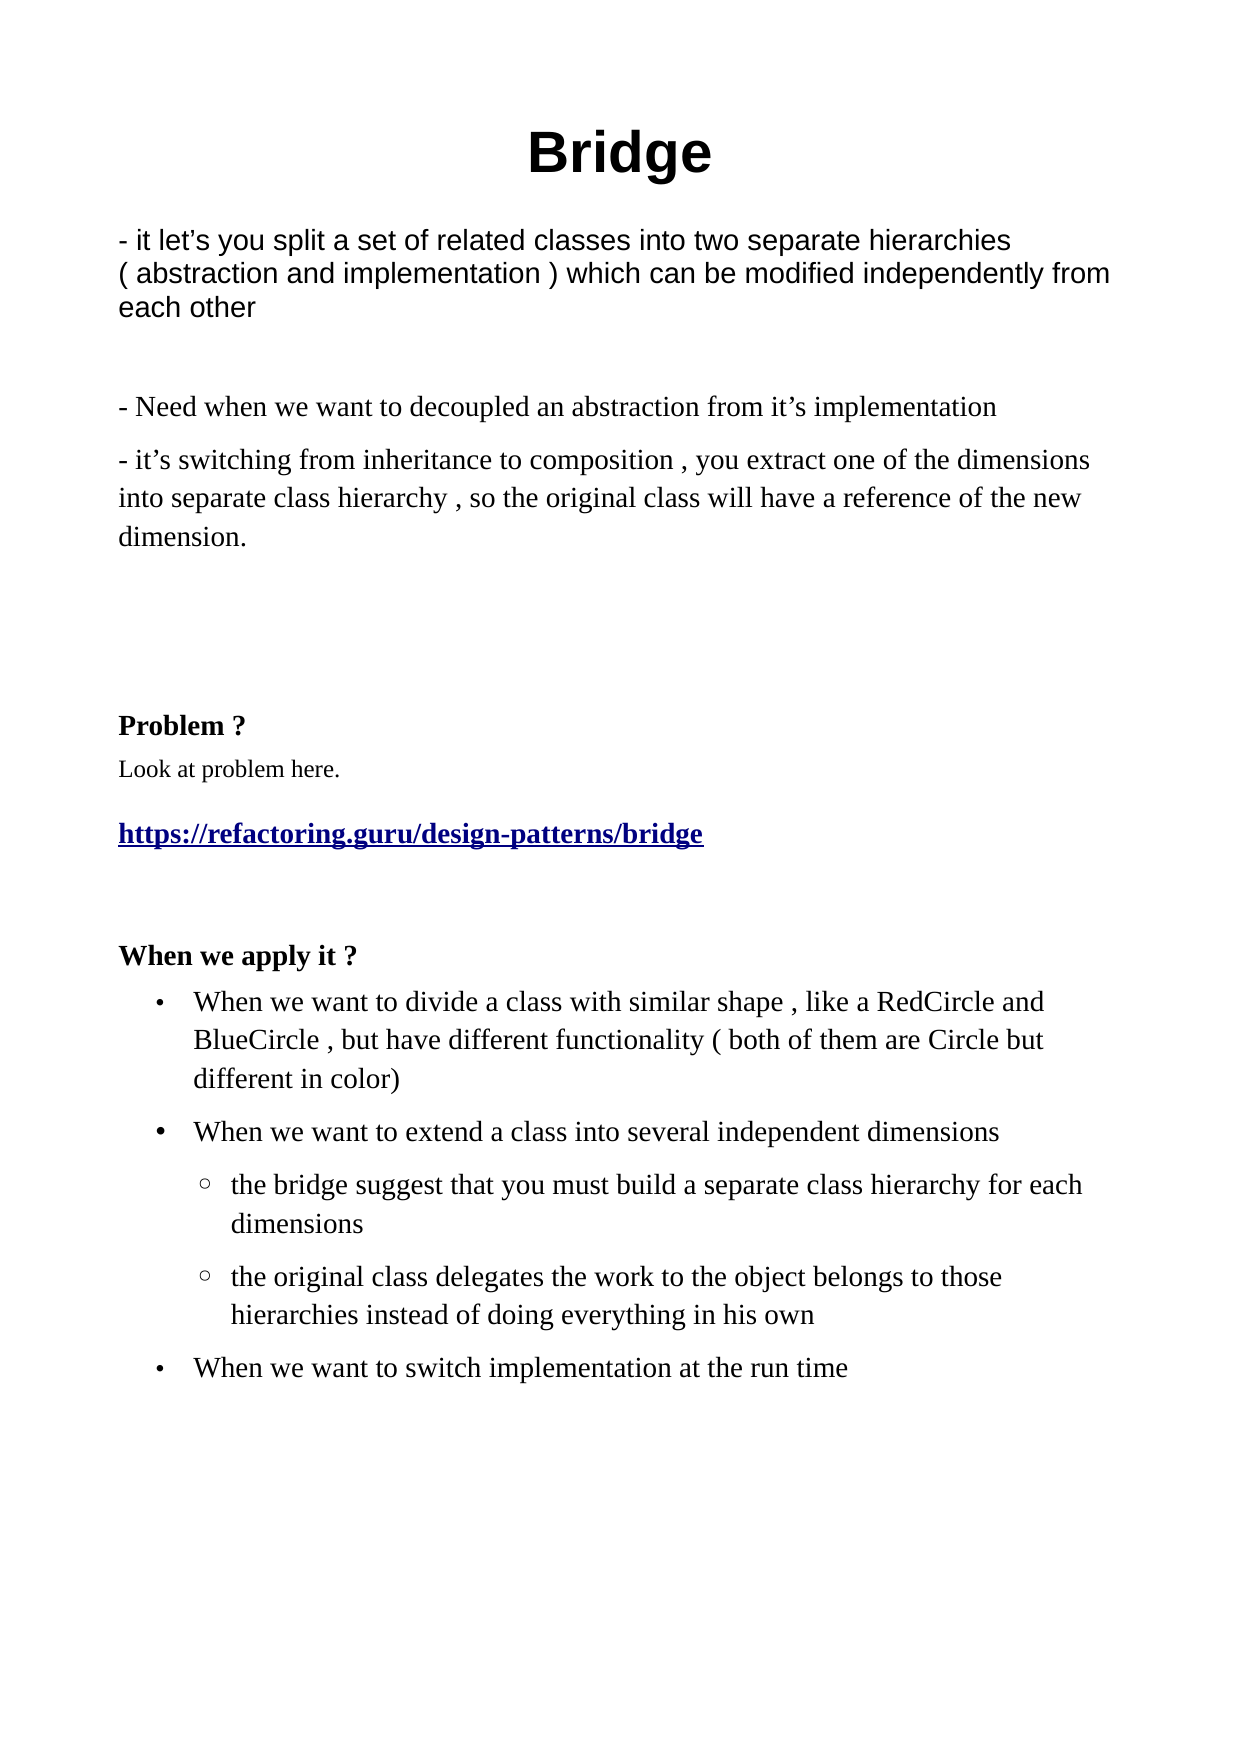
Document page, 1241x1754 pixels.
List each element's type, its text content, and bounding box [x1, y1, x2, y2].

list When we want to extend a class into several independent dimensions [156, 1114, 1122, 1147]
list When we want to switch implementation at the run time [156, 1351, 1122, 1384]
text - it’s switching from inheritance to composition , you extract one of the dimensions into separate class hierarchy , so the original class will have a reference of the new dimension. [118, 442, 1122, 553]
subtitle Problem ? [118, 708, 1122, 742]
list When we want to divide a class with similar shape , like a RedCircle and BlueCircle , but have different functionality ( both of them are Circle but different in color) [156, 984, 1122, 1094]
text - Need when we want to decoupled an abstraction from it’s implementation [118, 389, 1122, 422]
subtitle When we apply it ? [118, 938, 1122, 971]
text Look at problem here. [118, 754, 1122, 783]
subtitle - it let’s you split a set of related classes into two separate hierarchies ( abstraction and implementation ) which can be modified independently from each other [118, 223, 1122, 323]
list the bridge suggest that you must build a separate class hierarchy for each dimensions [193, 1167, 1122, 1239]
subtitle https://refactoring.guru/design-patterns/bridge [118, 816, 1122, 850]
title Bridge [118, 118, 1122, 185]
list the original class delegates the work to the object belongs to those hierarchies instead of doing everything in his own [193, 1259, 1122, 1331]
